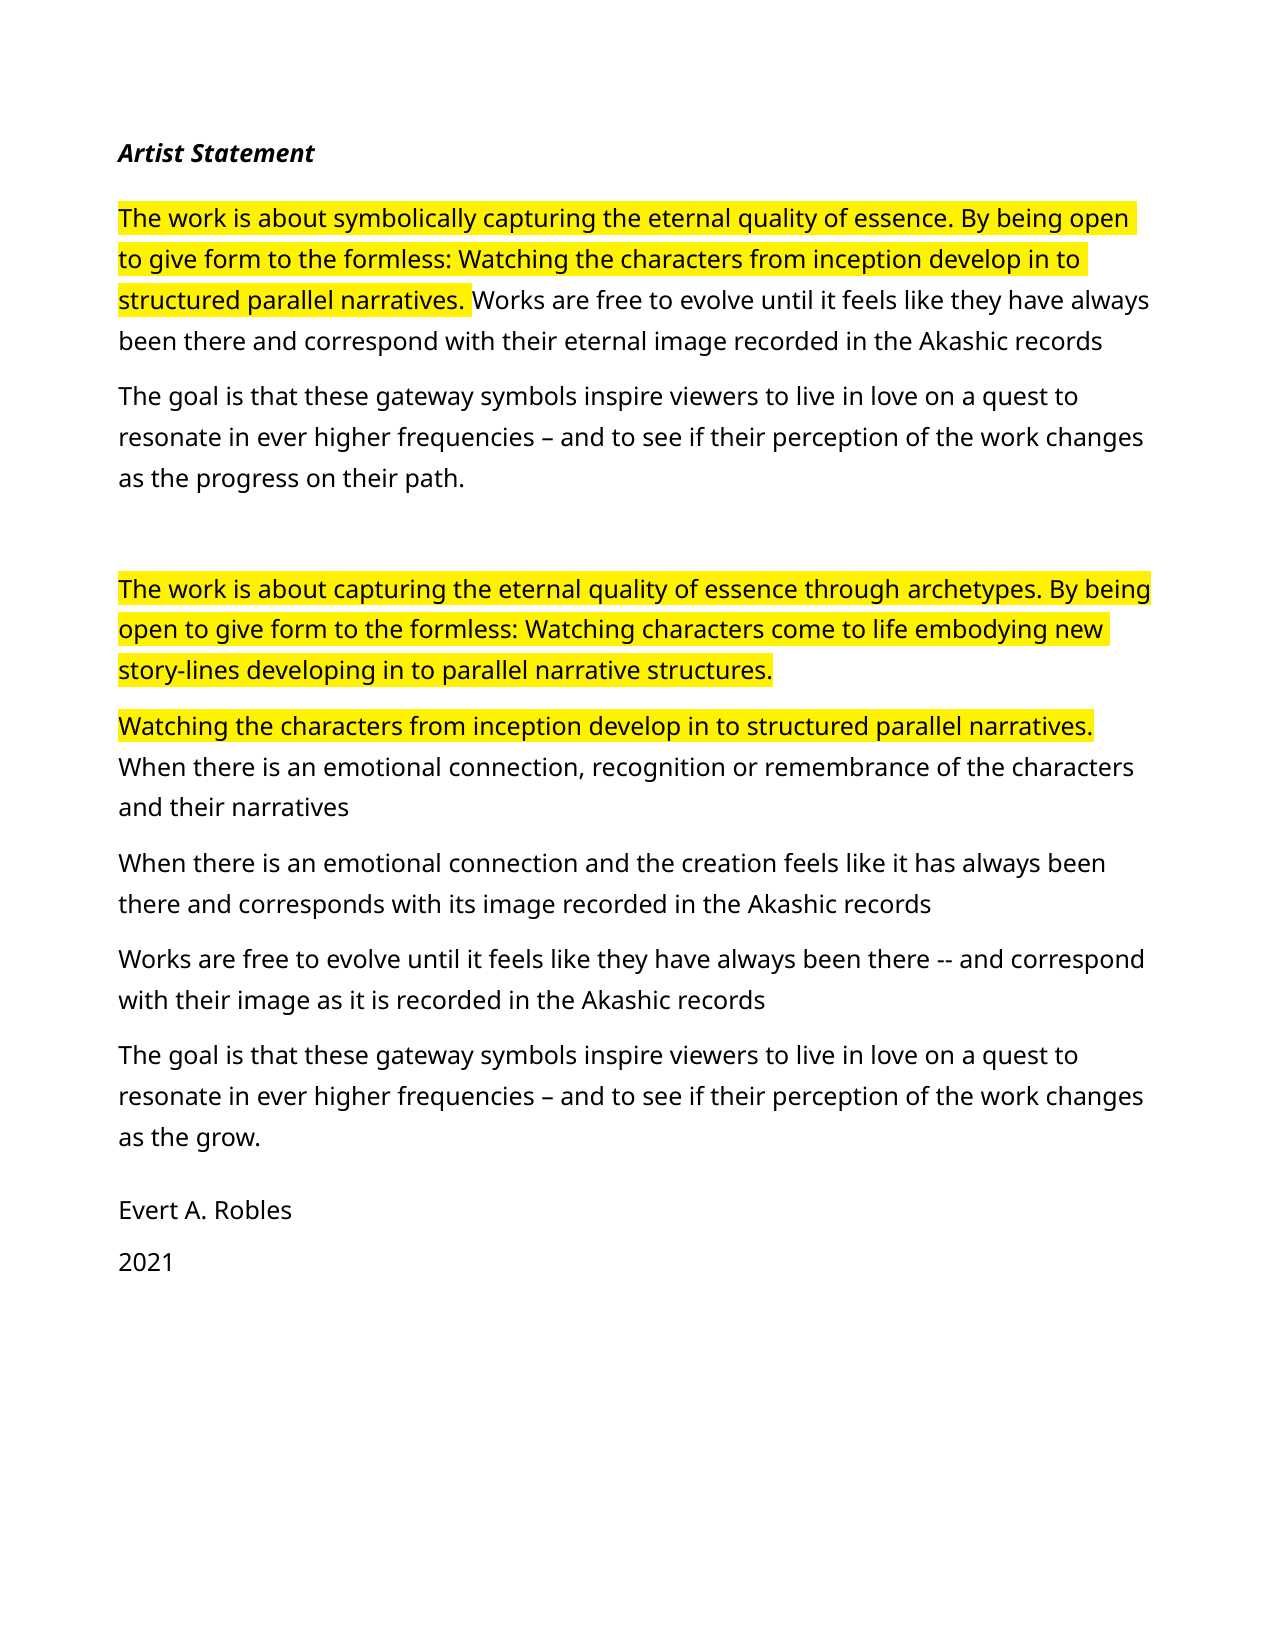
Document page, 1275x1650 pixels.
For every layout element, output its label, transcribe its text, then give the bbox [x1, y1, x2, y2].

text Works are free to evolve until it feels like they have always been there -- and correspond with their image as it is recorded in the Akashic records [118, 942, 1157, 1017]
subtitle Artist Statement [118, 118, 1157, 170]
text The goal is that these gateway symbols inspire viewers to live in love on a quest to resonate in ever higher frequencies – and to see if their perception of the work changes as the grow. [118, 1038, 1157, 1154]
text Watching the characters from inception develop in to structured parallel narratives. When there is an emotional connection, recognition or remembrance of the characters and their narratives [118, 708, 1157, 824]
text The goal is that these gateway symbols inspire viewers to live in love on a quest to resonate in ever higher frequencies – and to see if their perception of the work changes as the progress on their path. [118, 379, 1157, 494]
text When there is an emotional connection and the creation feels like it has always been there and corresponds with its image recorded in the Akashic records [118, 846, 1157, 920]
text The work is about symbolically capturing the eternal quality of essence. By being open to give form to the formless: Watching the characters from inception develop in to structured parallel narratives. Works are free to evolve until it feels like they have always been there and correspond with their eternal image recorded in the Akashic records [118, 201, 1157, 357]
text The work is about capturing the eternal quality of essence through archetypes. By being open to give form to the formless: Watching characters come to life embodying new story-lines developing in to parallel narrative structures. [118, 571, 1157, 687]
text 2021 [118, 1227, 1157, 1278]
text Evert A. Robles [118, 1175, 1157, 1227]
